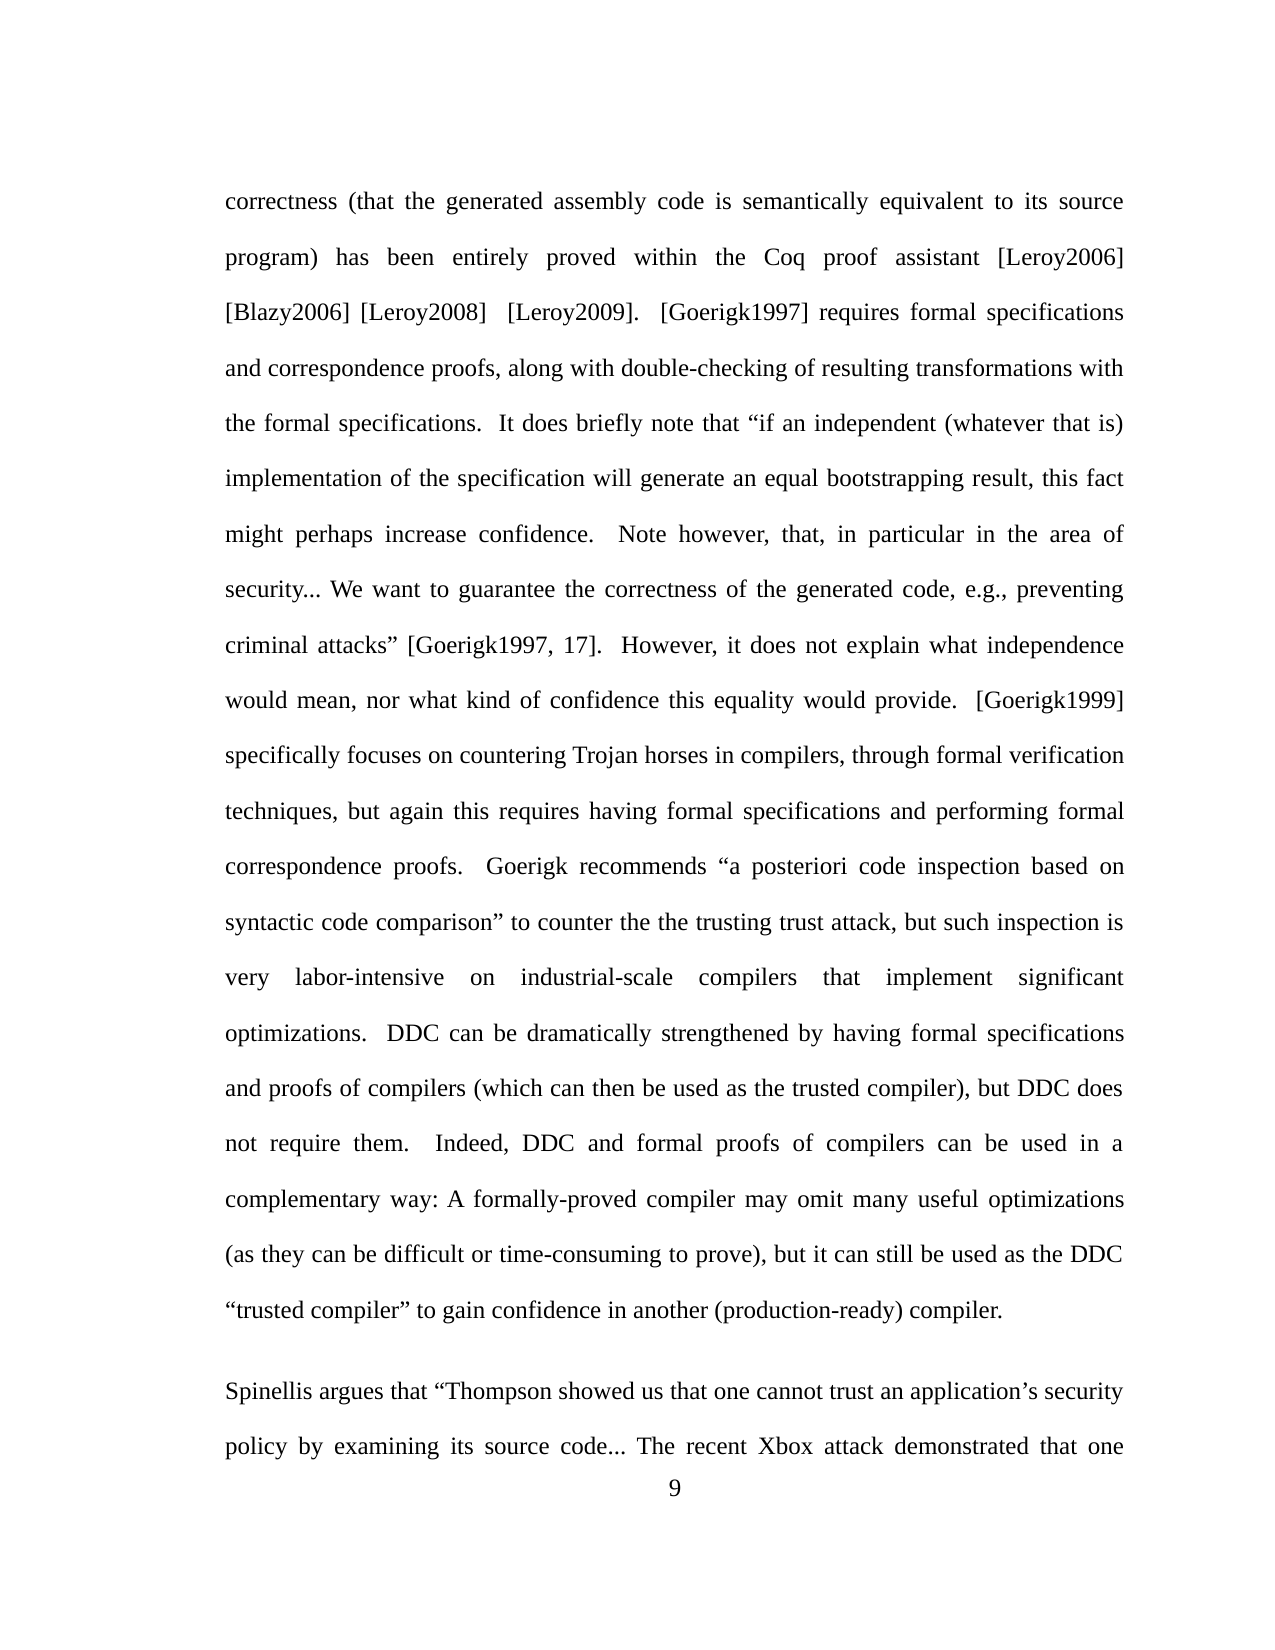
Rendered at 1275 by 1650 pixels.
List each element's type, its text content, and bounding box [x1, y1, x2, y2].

text Spinellis argues that “Thompson showed us that one cannot trust an application’s security policy by examining its source code... The recent Xbox attack demonstrated that one [225, 1377, 1125, 1460]
text correctness (that the generated assembly code is semantically equivalent to its source program) has been entirely proved within the Coq proof assistant [Leroy2006] [Blazy2006] [Leroy2008] [Leroy2009]. [Goerigk1997] requires formal specifications and correspondence proofs, along with double-checking of resulting transformations with the formal specifications. It does briefly note that “if an independent (whatever that is) implementation of the specification will generate an equal bootstrapping result, this fact might perhaps increase confidence. Note however, that, in particular in the area of security... We want to guarantee the correctness of the generated code, e.g., preventing criminal attacks” [Goerigk1997, 17]. However, it does not explain what independence would mean, nor what kind of confidence this equality would provide. [Goerigk1999] specifically focuses on countering Trojan horses in compilers, through formal verification techniques, but again this requires having formal specifications and performing formal correspondence proofs. Goerigk recommends “a posteriori code inspection based on syntactic code comparison” to counter the the trusting trust attack, but such inspection is very labor-intensive on industrial-scale compilers that implement significant optimizations. DDC can be dramatically strengthened by having formal specifications and proofs of compilers (which can then be used as the trusted compiler), but DDC does not require them. Indeed, DDC and formal proofs of compilers can be used in a complementary way: A formally-proved compiler may omit many useful optimizations (as they can be difficult or time-consuming to prove), but it can still be used as the DDC “trusted compiler” to gain confidence in another (production-ready) compiler. [225, 187, 1125, 1323]
